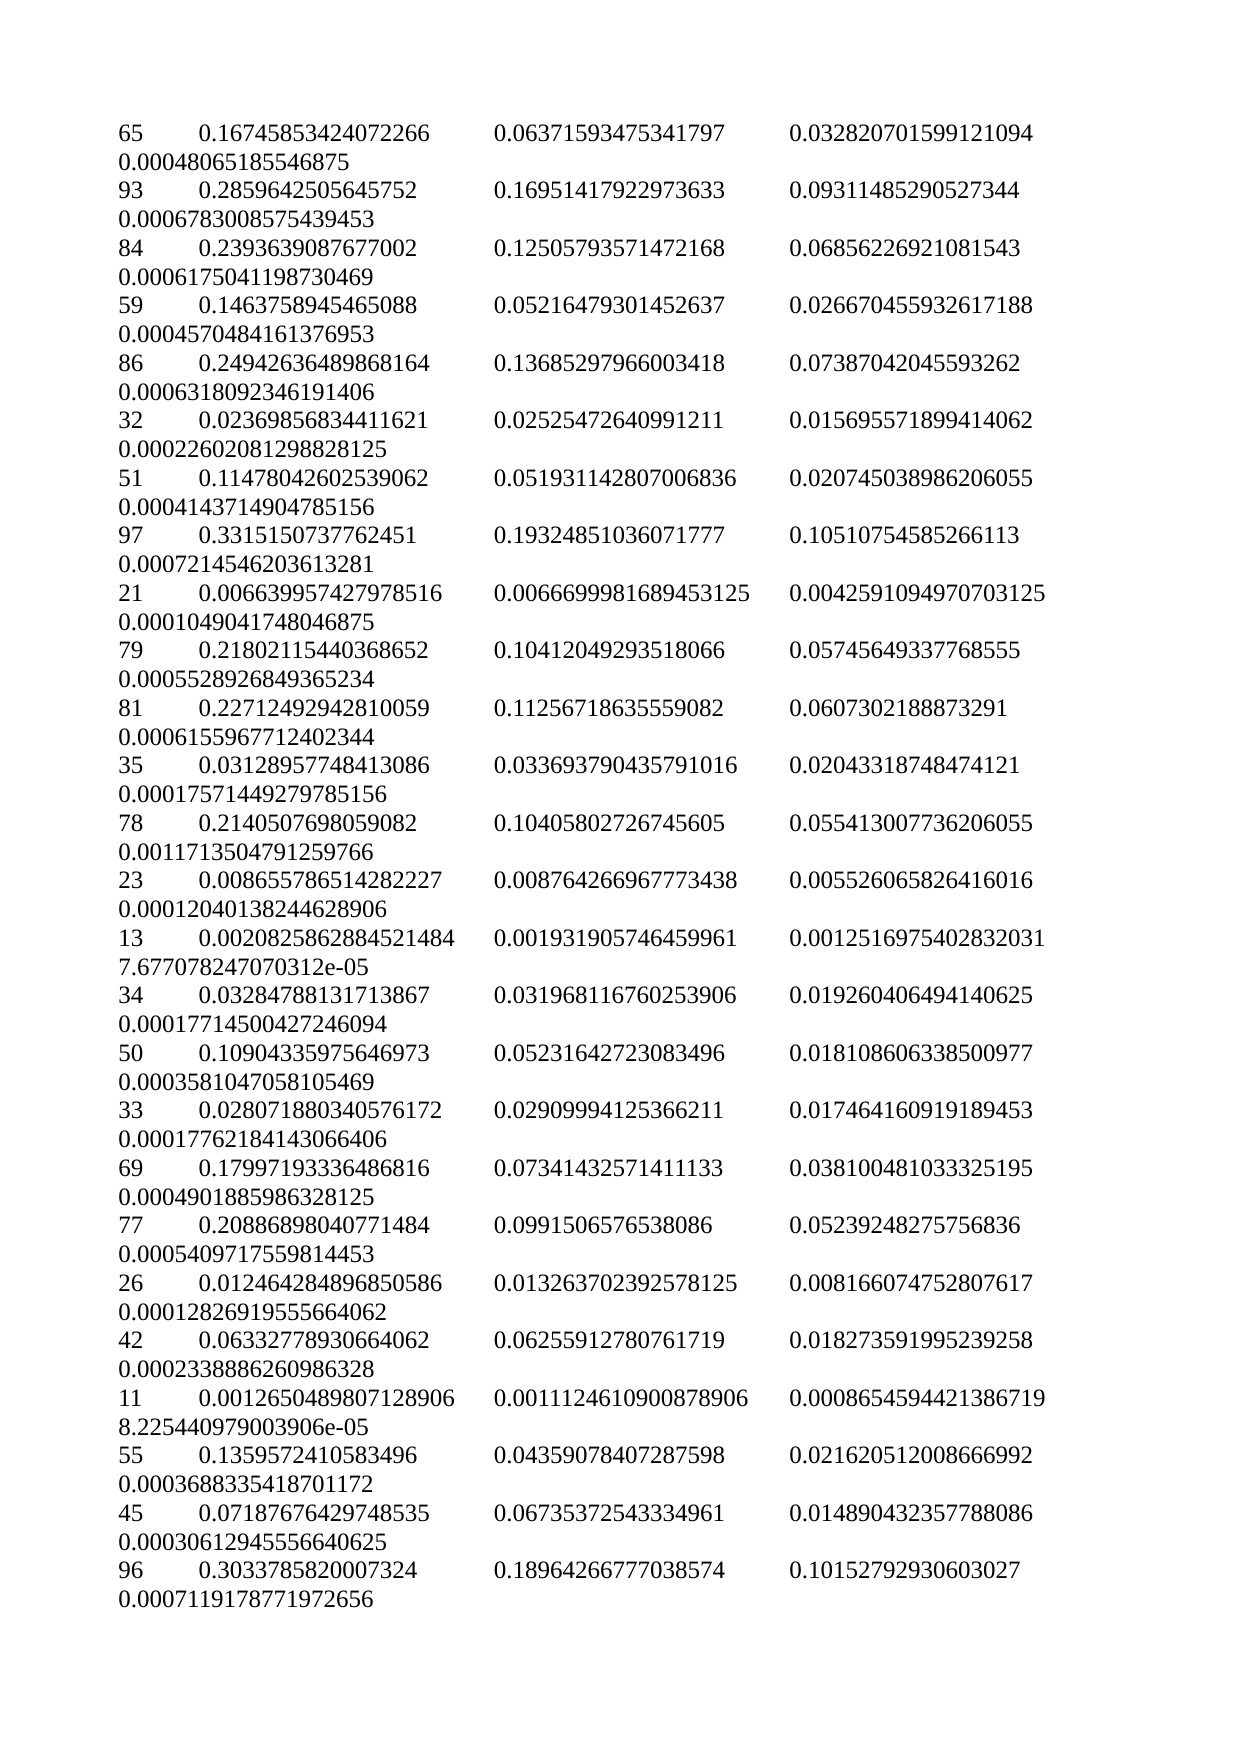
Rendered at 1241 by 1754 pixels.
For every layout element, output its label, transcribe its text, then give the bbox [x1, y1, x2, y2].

text 81 0.22712492942810059 0.11256718635559082 0.0607302188873291 0.0006155967712402344 [118, 693, 1122, 751]
text 84 0.2393639087677002 0.12505793571472168 0.06856226921081543 0.0006175041198730469 [118, 233, 1122, 291]
text 69 0.17997193336486816 0.07341432571411133 0.038100481033325195 0.0004901885986328125 [118, 1153, 1122, 1211]
text 51 0.11478042602539062 0.051931142807006836 0.020745038986206055 0.0004143714904785156 [118, 463, 1122, 521]
text 59 0.1463758945465088 0.05216479301452637 0.026670455932617188 0.0004570484161376953 [118, 291, 1122, 348]
text 23 0.008655786514282227 0.008764266967773438 0.005526065826416016 0.00012040138244628906 [118, 866, 1122, 923]
text 86 0.24942636489868164 0.13685297966003418 0.07387042045593262 0.0006318092346191406 [118, 348, 1122, 406]
text 45 0.07187676429748535 0.06735372543334961 0.014890432357788086 0.00030612945556640625 [118, 1498, 1122, 1556]
text 33 0.028071880340576172 0.02909994125366211 0.017464160919189453 0.00017762184143066406 [118, 1096, 1122, 1153]
text 97 0.3315150737762451 0.19324851036071777 0.10510754585266113 0.0007214546203613281 [118, 521, 1122, 578]
text 21 0.006639957427978516 0.0066699981689453125 0.0042591094970703125 0.0001049041748046875 [118, 578, 1122, 636]
text 93 0.2859642505645752 0.16951417922973633 0.09311485290527344 0.0006783008575439453 [118, 176, 1122, 233]
text 42 0.06332778930664062 0.06255912780761719 0.018273591995239258 0.0002338886260986328 [118, 1326, 1122, 1383]
text 50 0.10904335975646973 0.05231642723083496 0.018108606338500977 0.0003581047058105469 [118, 1038, 1122, 1096]
text 32 0.02369856834411621 0.02525472640991211 0.015695571899414062 0.00022602081298828125 [118, 406, 1122, 463]
text 79 0.21802115440368652 0.10412049293518066 0.05745649337768555 0.0005528926849365234 [118, 636, 1122, 693]
text 34 0.03284788131713867 0.031968116760253906 0.019260406494140625 0.00017714500427246094 [118, 981, 1122, 1038]
text 35 0.03128957748413086 0.033693790435791016 0.02043318748474121 0.00017571449279785156 [118, 751, 1122, 808]
text 65 0.16745853424072266 0.06371593475341797 0.032820701599121094 0.00048065185546875 [118, 118, 1122, 176]
text 13 0.0020825862884521484 0.001931905746459961 0.0012516975402832031 7.677078247070312e-05 [118, 923, 1122, 981]
text 78 0.2140507698059082 0.10405802726745605 0.055413007736206055 0.0011713504791259766 [118, 808, 1122, 866]
text 55 0.1359572410583496 0.04359078407287598 0.021620512008666992 0.0003688335418701172 [118, 1441, 1122, 1498]
text 11 0.0012650489807128906 0.0011124610900878906 0.0008654594421386719 8.225440979003906e-05 [118, 1383, 1122, 1441]
text 77 0.20886898040771484 0.0991506576538086 0.05239248275756836 0.0005409717559814453 [118, 1211, 1122, 1268]
text 96 0.3033785820007324 0.18964266777038574 0.10152792930603027 0.0007119178771972656 [118, 1556, 1122, 1613]
text 26 0.012464284896850586 0.013263702392578125 0.008166074752807617 0.00012826919555664062 [118, 1268, 1122, 1326]
